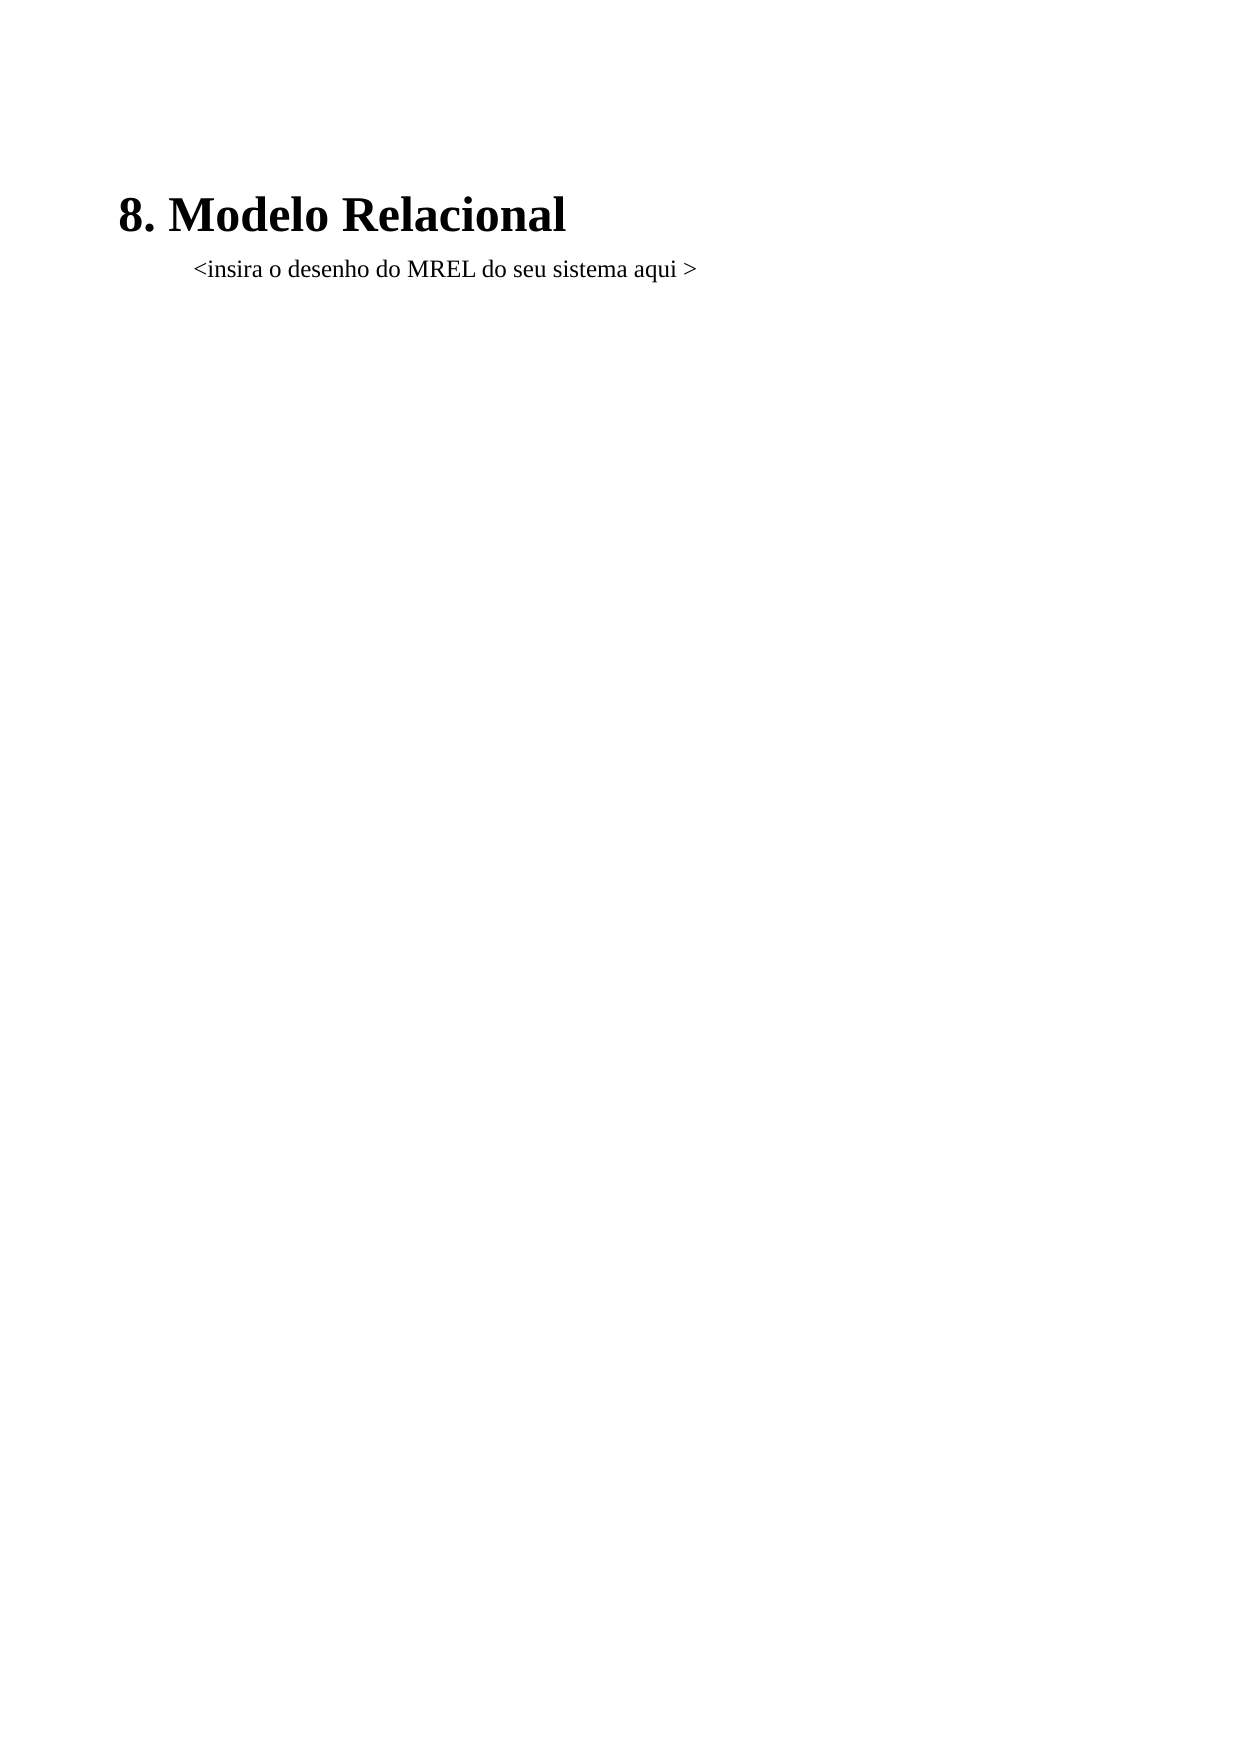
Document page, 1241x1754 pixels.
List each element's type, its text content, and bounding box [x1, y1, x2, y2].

text <insira o desenho do MREL do seu sistema aqui > [118, 254, 1122, 283]
subtitle 8. Modelo Relacional [118, 184, 1122, 242]
